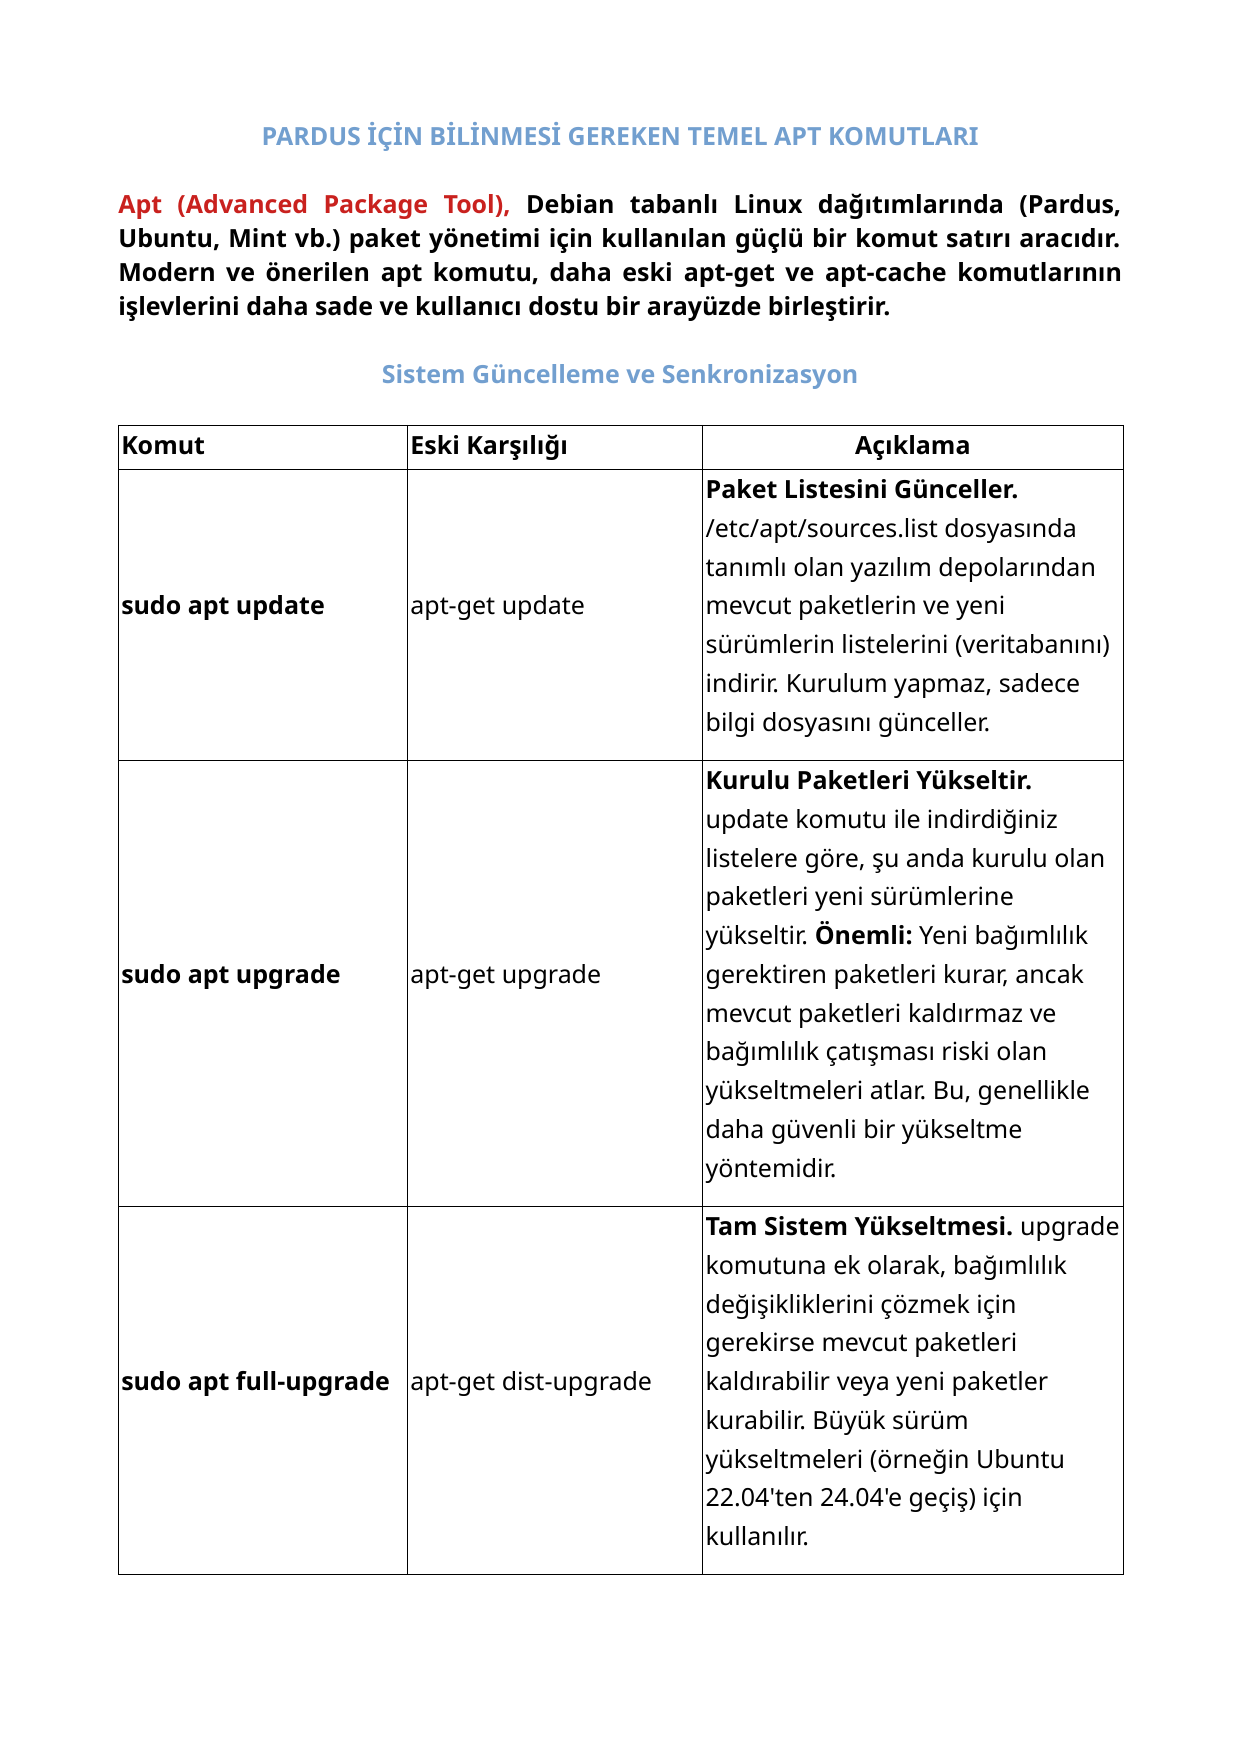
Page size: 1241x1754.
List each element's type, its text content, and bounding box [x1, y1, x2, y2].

table_cell apt-get dist-upgrade [408, 1207, 702, 1574]
table_cell Paket Listesini Günceller. /etc/apt/sources.list dosyasında tanımlı olan yazılım depolarından mevcut paketlerin ve yeni sürümlerin listelerini (veritabanını) indirir. Kurulum yapmaz, sadece bilgi dosyasını günceller. [703, 470, 1123, 760]
table_header Açıklama [703, 426, 1123, 469]
table_cell Kurulu Paketleri Yükseltir. update komutu ile indirdiğiniz listelere göre, şu anda kurulu olan paketleri yeni sürümlerine yükseltir. Önemli: Yeni bağımlılık gerektiren paketleri kurar, ancak mevcut paketleri kaldırmaz ve bağımlılık çatışması riski olan yükseltmeleri atlar. Bu, genellikle daha güvenli bir yükseltme yöntemidir. [703, 761, 1123, 1206]
table_cell sudo apt full-upgrade [119, 1207, 407, 1574]
text Sistem Güncelleme ve Senkronizasyon [118, 357, 1122, 391]
table_cell apt-get update [408, 470, 702, 760]
table_cell Tam Sistem Yükseltmesi. upgrade komutuna ek olarak, bağımlılık değişikliklerini çözmek için gerekirse mevcut paketleri kaldırabilir veya yeni paketler kurabilir. Büyük sürüm yükseltmeleri (örneğin Ubuntu 22.04'ten 24.04'e geçiş) için kullanılır. [703, 1207, 1123, 1574]
table_cell apt-get upgrade [408, 761, 702, 1206]
table_header Komut [119, 426, 407, 469]
text Apt (Advanced Package Tool), Debian tabanlı Linux dağıtımlarında (Pardus, Ubuntu, Mint vb.) paket yönetimi için kullanılan güçlü bir komut satırı aracıdır. Modern ve önerilen apt komutu, daha eski apt-get ve apt-cache komutlarının işlevlerini daha sade ve kullanıcı dostu bir arayüzde birleştirir. [118, 186, 1122, 322]
table_header Eski Karşılığı [408, 426, 702, 469]
table_cell sudo apt upgrade [119, 761, 407, 1206]
table_cell sudo apt update [119, 470, 407, 760]
text PARDUS İÇİN BİLİNMESİ GEREKEN TEMEL APT KOMUTLARI [118, 118, 1122, 152]
